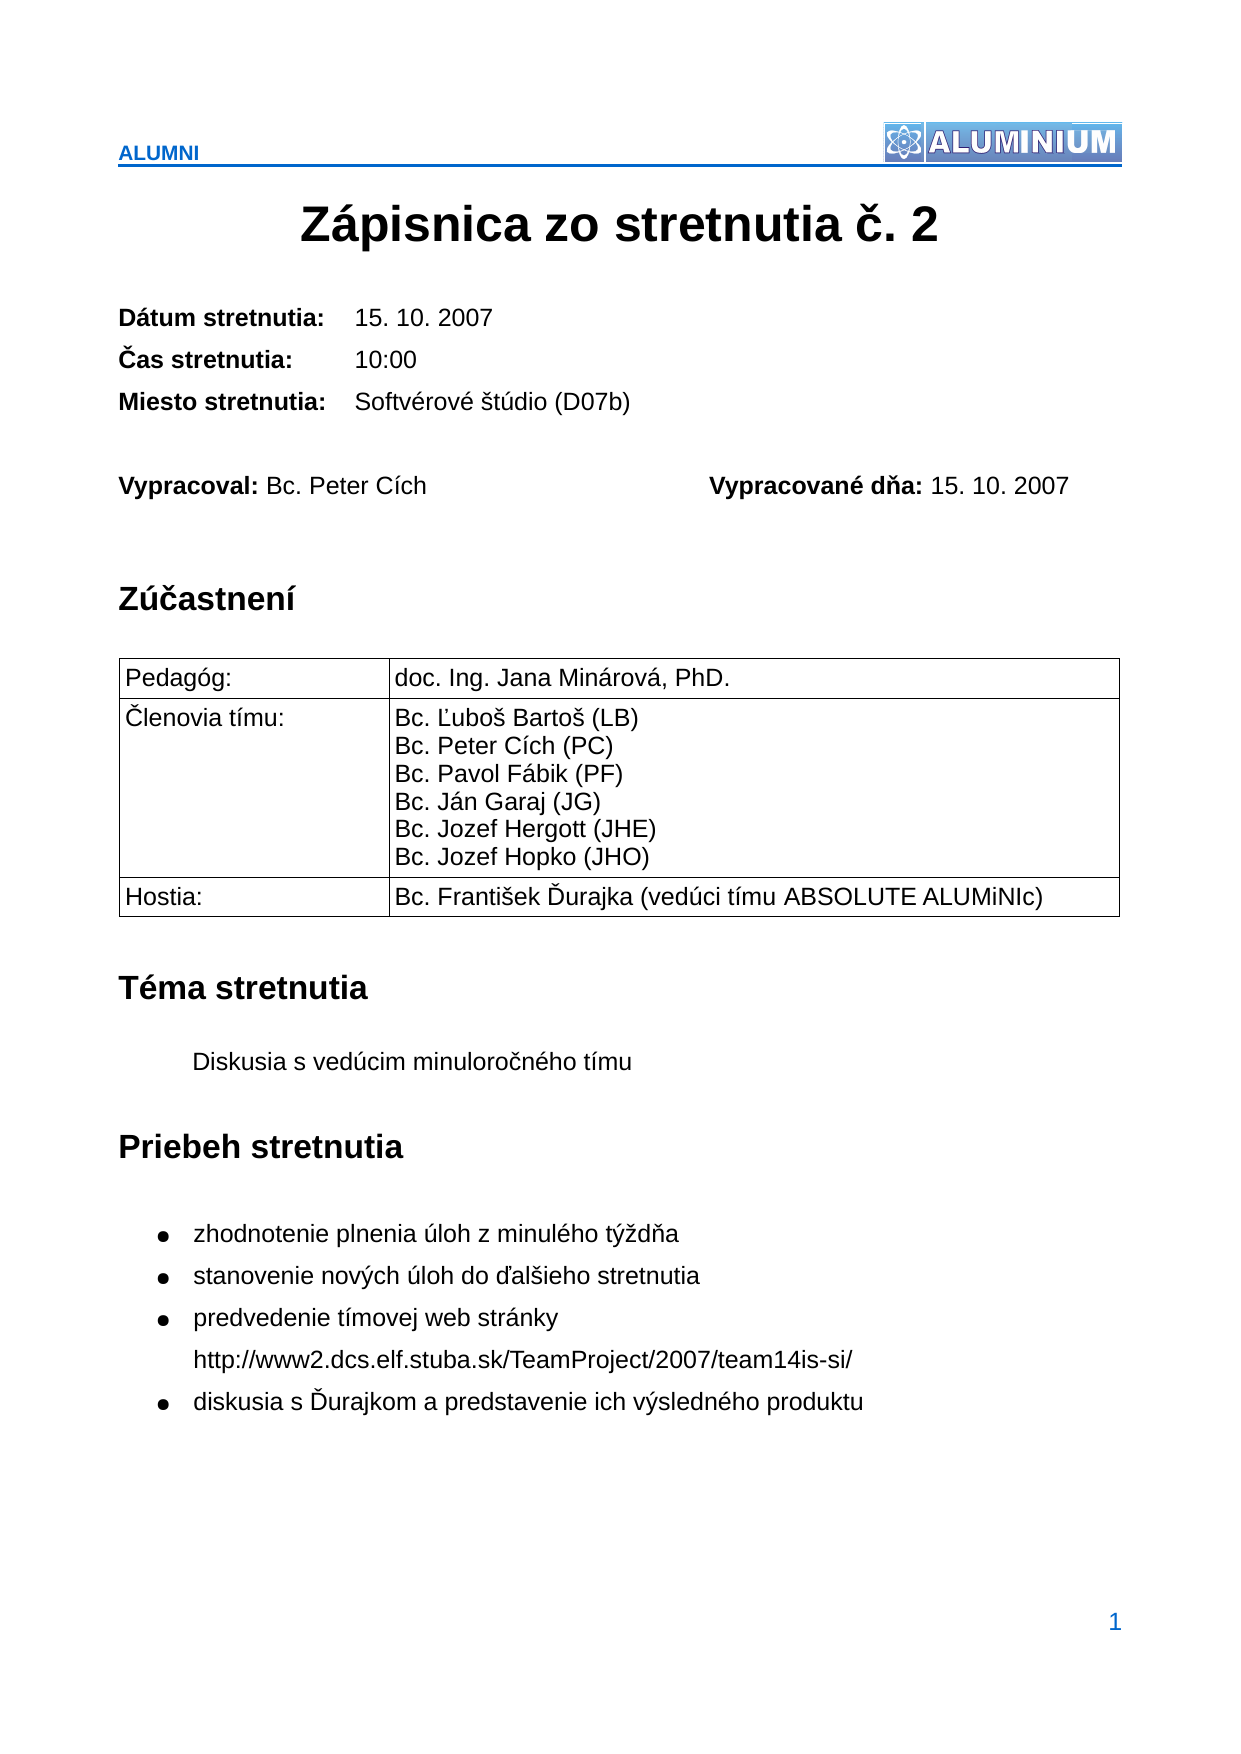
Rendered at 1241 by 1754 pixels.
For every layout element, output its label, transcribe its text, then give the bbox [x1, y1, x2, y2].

text Zápisnica zo stretnutia č. 2 [118, 196, 1122, 252]
table_cell Bc. František Ďurajka (vedúci tímu ABSOLUTE ALUMiNIc) [390, 878, 1119, 916]
list predvedenie tímovej web stránky http://www2.dcs.elf.stuba.sk/TeamProject/2007/team14is-si/ [156, 1304, 1122, 1373]
list diskusia s Ďurajkom a predstavenie ich výsledného produktu [156, 1387, 1122, 1415]
text Miesto stretnutia: Softvérové štúdio (D07b) [118, 388, 1122, 416]
table_header doc. Ing. Jana Minárová, PhD. [390, 659, 1119, 698]
list zhodnotenie plnenia úloh z minulého týždňa [156, 1220, 1122, 1248]
text Diskusia s vedúcim minuloročného tímu [118, 1047, 1122, 1075]
table_cell Hostia: [120, 878, 389, 916]
table_cell Bc. Ľuboš Bartoš (LB) Bc. Peter Cích (PC) Bc. Pavol Fábik (PF) Bc. Ján Garaj (JG) Bc. Jozef Hergott (JHE) Bc. Jozef Hopko (JHO) [390, 699, 1119, 877]
table_cell Členovia tímu: [120, 699, 389, 877]
subtitle Priebeh stretnutia [118, 1128, 1122, 1166]
subtitle Zúčastnení [118, 580, 1122, 618]
text Vypracoval: Bc. Peter Cích Vypracované dňa: 15. 10. 2007 [118, 472, 1122, 499]
table_header Pedagóg: [120, 659, 389, 698]
list stanovenie nových úloh do ďalšieho stretnutia [156, 1262, 1122, 1290]
text Dátum stretnutia: 15. 10. 2007 [118, 304, 1122, 332]
text Čas stretnutia: 10:00 [118, 346, 1122, 374]
subtitle Téma stretnutia [118, 969, 1122, 1007]
